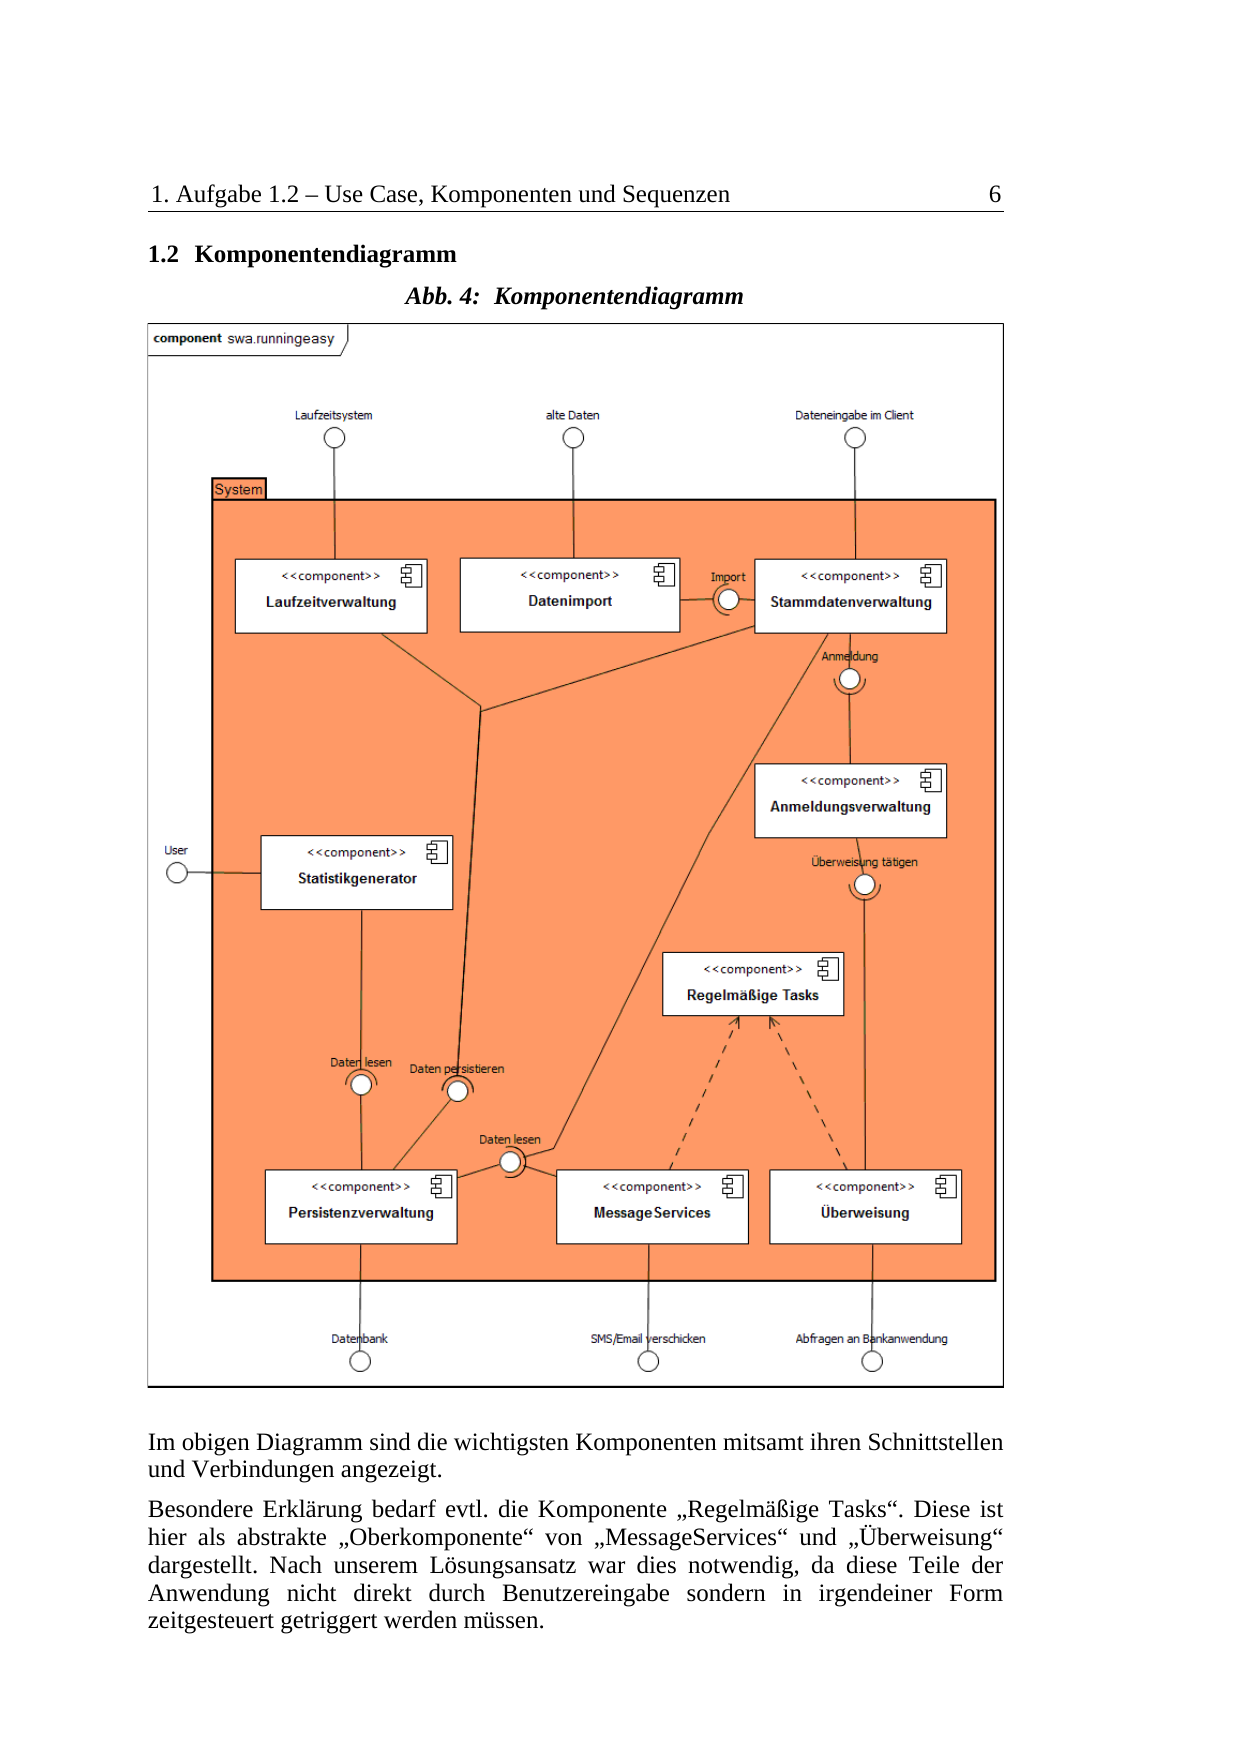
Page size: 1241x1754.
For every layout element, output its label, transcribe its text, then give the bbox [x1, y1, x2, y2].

picture [147, 323, 1004, 1388]
text Besondere Erklärung bedarf evtl. die Komponente „Regelmäßige Tasks“. Diese ist hier als abstrakte „Oberkomponente“ von „MessageServices“ und „Überweisung“ dargestellt. Nach unserem Lösungsansatz war dies notwendig, da diese Teile der Anwendung nicht direkt durch Benutzereingabe sondern in irgendeiner Form zeitgesteuert getriggert werden müssen. [148, 1496, 1004, 1634]
subtitle Komponentendiagramm [148, 240, 1004, 268]
list Komponentendiagramm [148, 282, 1004, 309]
text Im obigen Diagramm sind die wichtigsten Komponenten mitsamt ihren Schnittstellen und Verbindungen angezeigt. [148, 1428, 1004, 1483]
